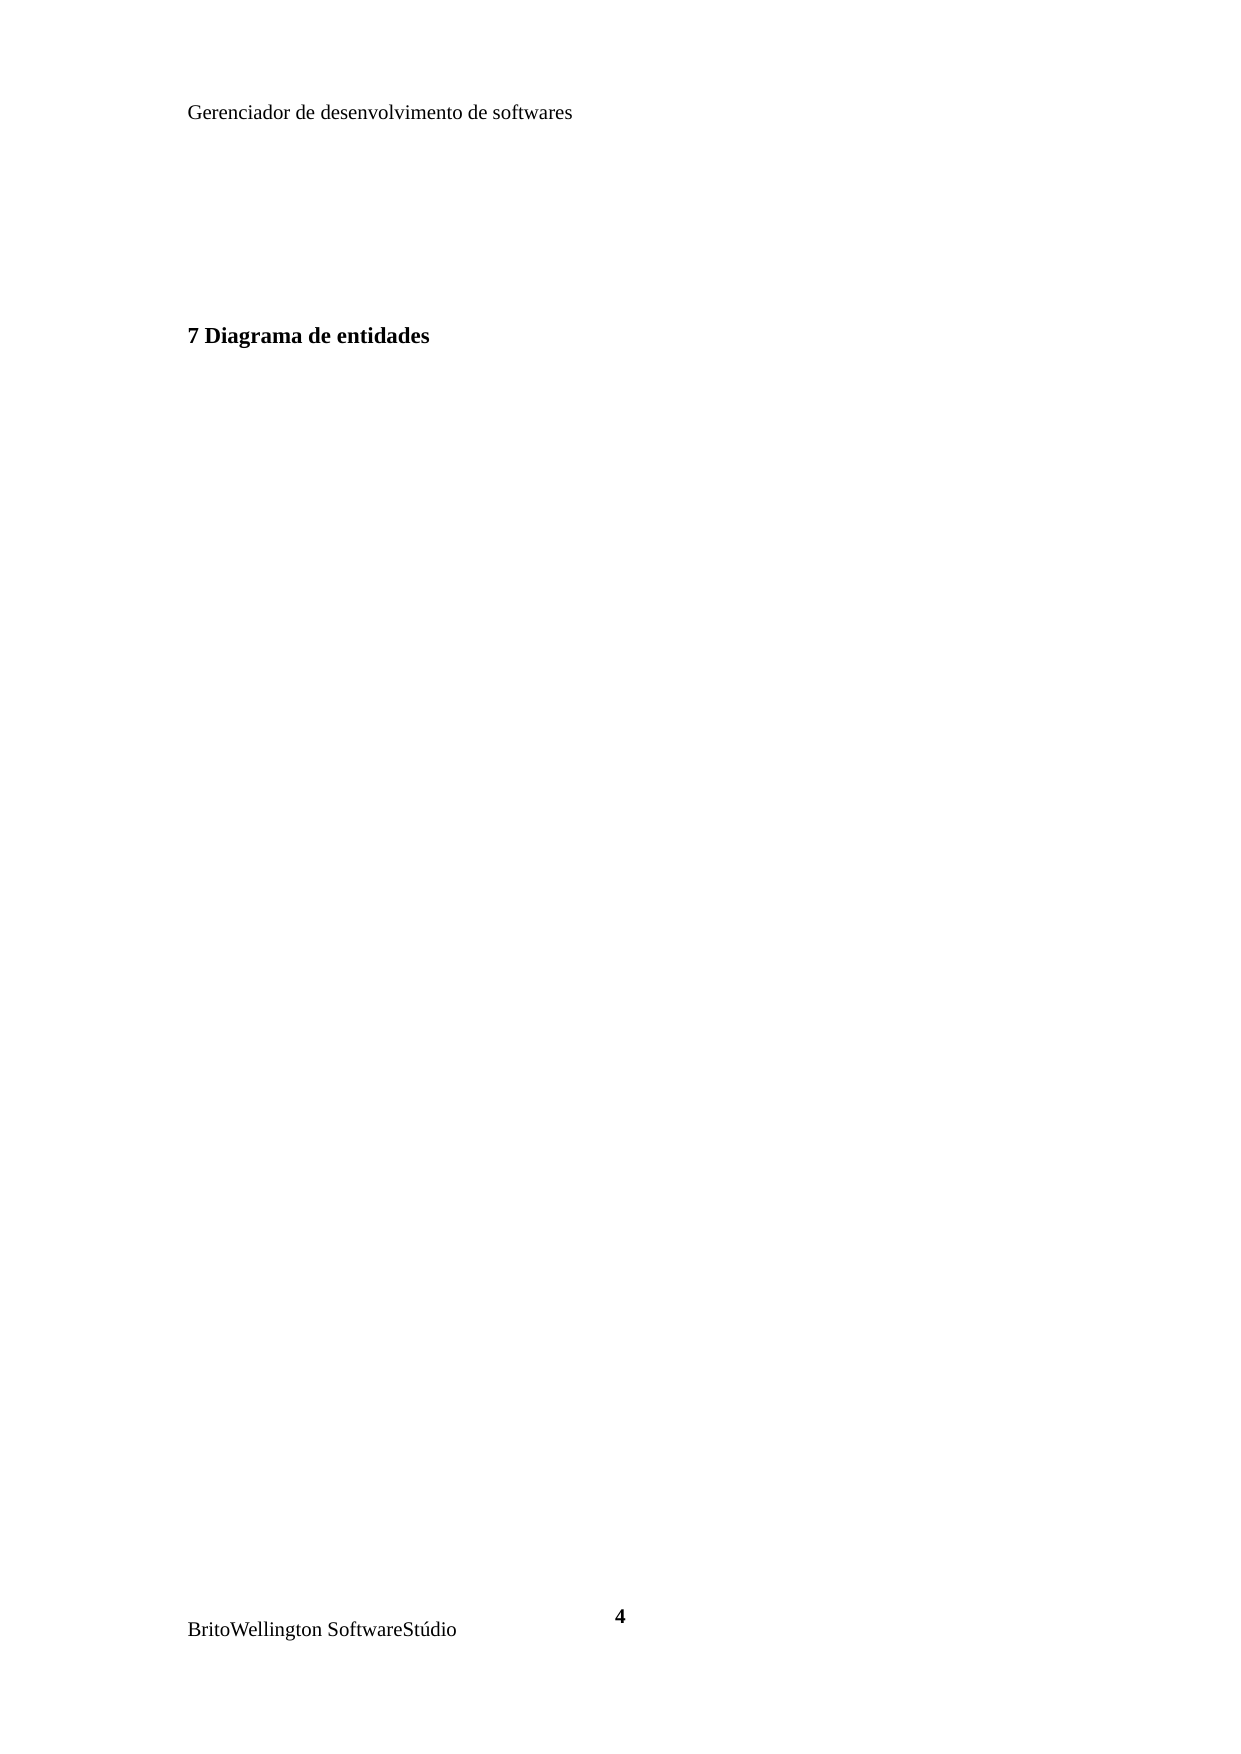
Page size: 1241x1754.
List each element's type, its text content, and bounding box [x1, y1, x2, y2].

text 7 Diagrama de entidades [187, 322, 1053, 348]
